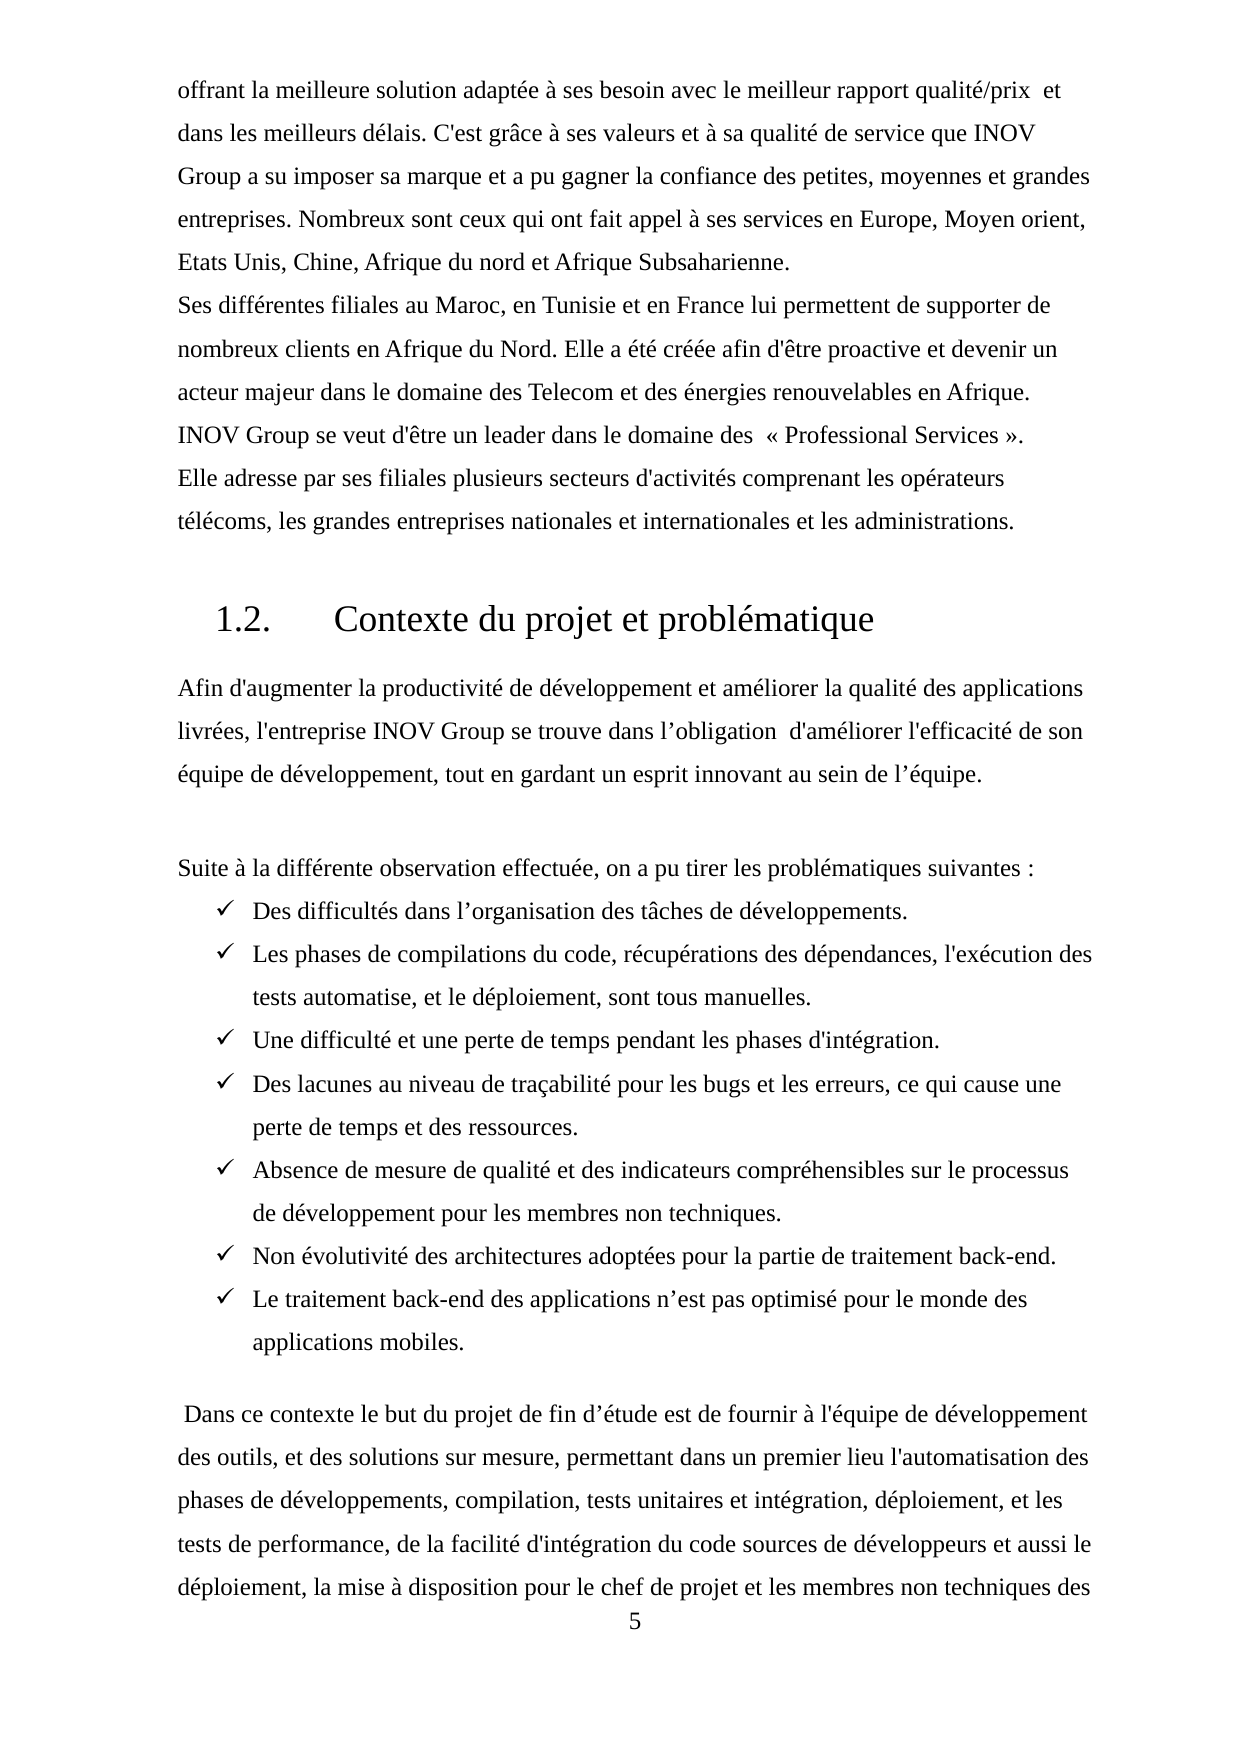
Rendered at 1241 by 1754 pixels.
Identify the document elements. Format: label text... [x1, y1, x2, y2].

list Non évolutivité des architectures adoptées pour la partie de traitement back-end. [215, 1241, 1092, 1270]
text Suite à la différente observation effectuée, on a pu tirer les problématiques suivantes : [177, 853, 1092, 882]
list Des difficultés dans l’organisation des tâches de développements. [215, 896, 1092, 925]
list Le traitement back-end des applications n’est pas optimisé pour le monde des applications mobiles. [215, 1284, 1092, 1356]
text Afin d'augmenter la productivité de développement et améliorer la qualité des applications livrées, l'entreprise INOV Group se trouve dans l’obligation d'améliorer l'efficacité de son équipe de développement, tout en gardant un esprit innovant au sein de l’équipe. [177, 673, 1092, 788]
text Elle adresse par ses filiales plusieurs secteurs d'activités comprenant les opérateurs télécoms, les grandes entreprises nationales et internationales et les administrations. [177, 463, 1092, 535]
list Absence de mesure de qualité et des indicateurs compréhensibles sur le processus de développement pour les membres non techniques. [215, 1155, 1092, 1227]
list Contexte du projet et problématique [215, 597, 1092, 640]
list Les phases de compilations du code, récupérations des dépendances, l'exécution des tests automatise, et le déploiement, sont tous manuelles. [215, 939, 1092, 1011]
list Des lacunes au niveau de traçabilité pour les bugs et les erreurs, ce qui cause une perte de temps et des ressources. [215, 1069, 1092, 1141]
text Ses différentes filiales au Maroc, en Tunisie et en France lui permettent de supporter de nombreux clients en Afrique du Nord. Elle a été créée afin d'être proactive et devenir un acteur majeur dans le domaine des Telecom et des énergies renouvelables en Afrique. [177, 291, 1092, 406]
text offrant la meilleure solution adaptée à ses besoin avec le meilleur rapport qualité/prix et dans les meilleurs délais. C'est grâce à ses valeurs et à sa qualité de service que INOV Group a su imposer sa marque et a pu gagner la confiance des petites, moyennes et grandes entreprises. Nombreux sont ceux qui ont fait appel à ses services en Europe, Moyen orient, Etats Unis, Chine, Afrique du nord et Afrique Subsaharienne. [177, 75, 1092, 276]
list Une difficulté et une perte de temps pendant les phases d'intégration. [215, 1026, 1092, 1054]
text Dans ce contexte le but du projet de fin d’étude est de fournir à l'équipe de développement des outils, et des solutions sur mesure, permettant dans un premier lieu l'automatisation des phases de développements, compilation, tests unitaires et intégration, déploiement, et les tests de performance, de la facilité d'intégration du code sources de développeurs et aussi le déploiement, la mise à disposition pour le chef de projet et les membres non techniques des [177, 1399, 1092, 1601]
text INOV Group se veut d'être un leader dans le domaine des « Professional Services ». [177, 420, 1092, 449]
